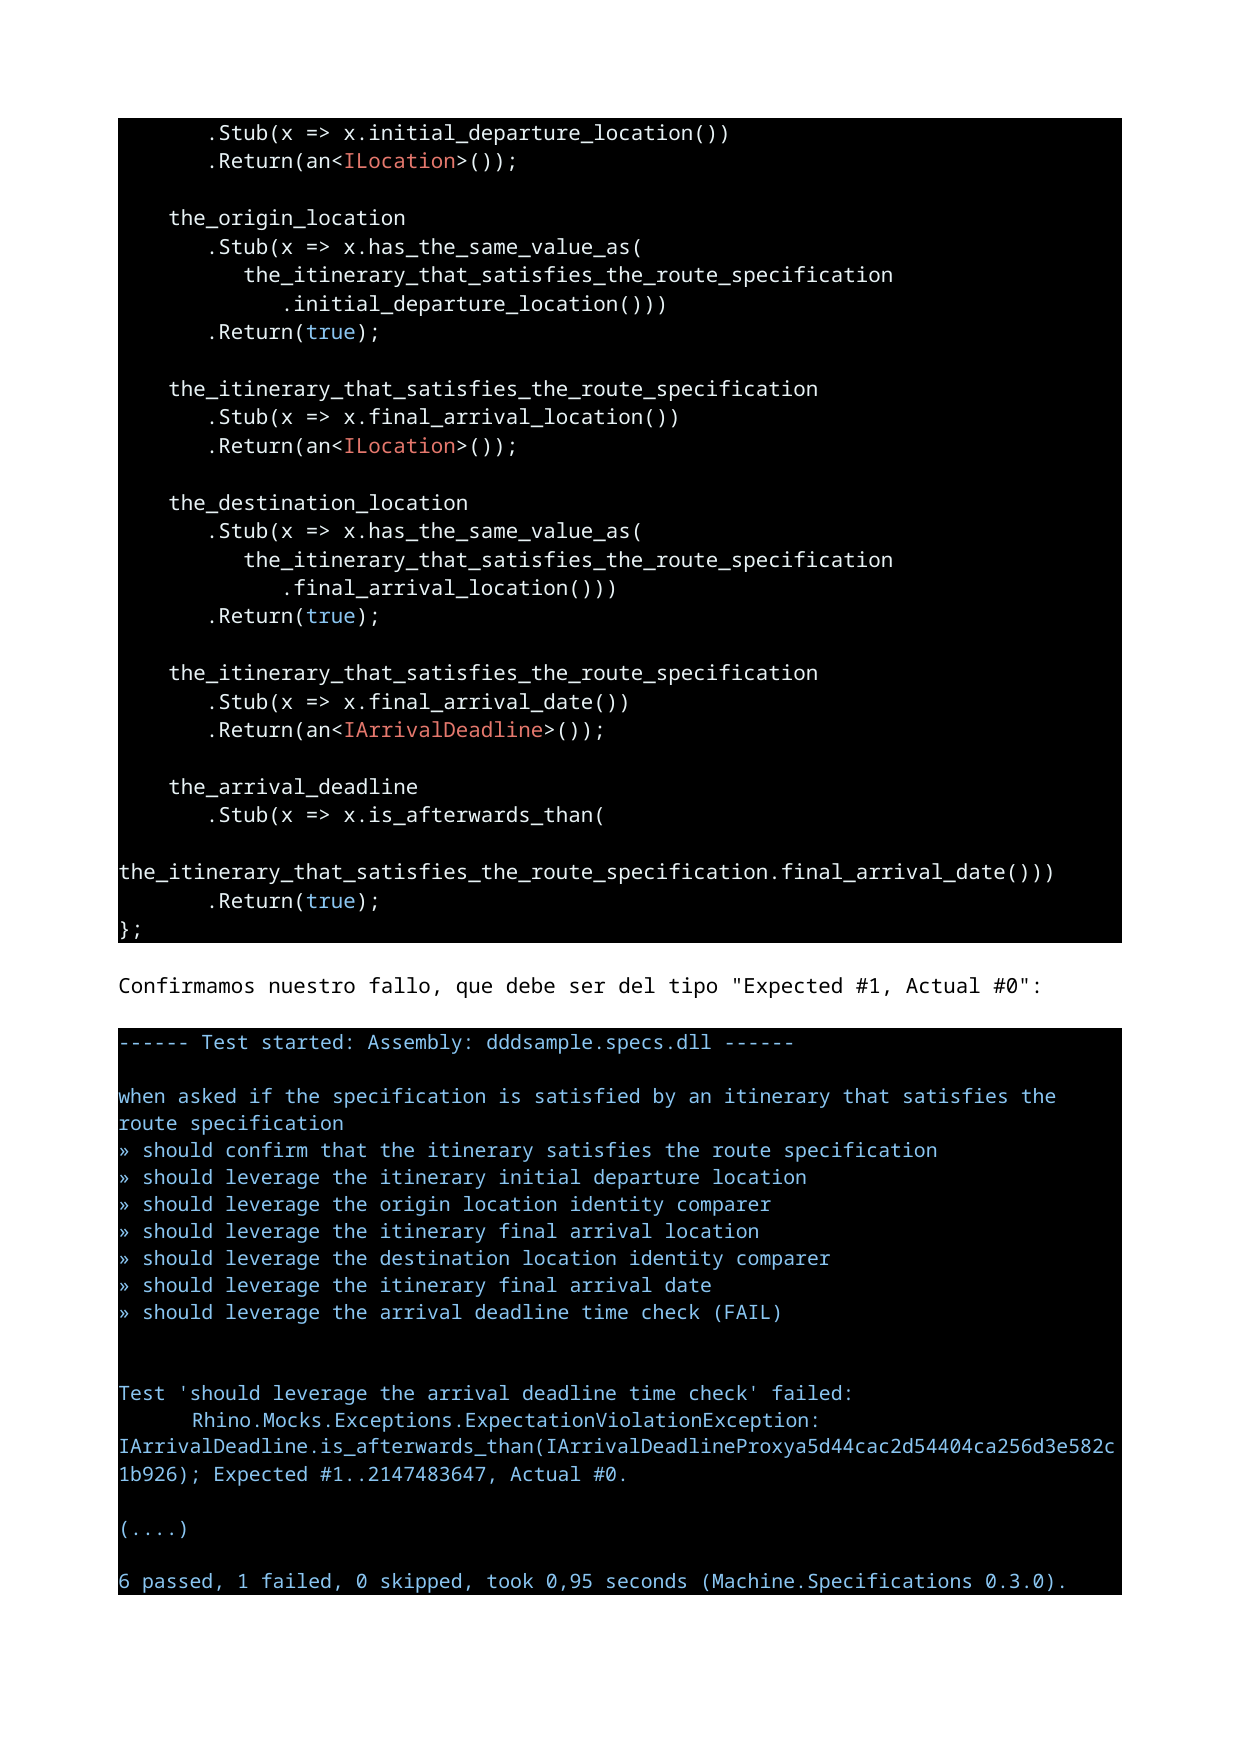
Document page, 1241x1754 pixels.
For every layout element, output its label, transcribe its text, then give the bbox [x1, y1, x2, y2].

text » should leverage the origin location identity comparer [118, 1190, 1122, 1217]
text .final_arrival_location())) [118, 573, 1122, 602]
text the_itinerary_that_satisfies_the_route_specification [118, 374, 1122, 402]
text .Stub(x => x.final_arrival_date()) [118, 687, 1122, 715]
text the_origin_location [118, 203, 1122, 232]
text Rhino.Mocks.Exceptions.ExpectationViolationException: IArrivalDeadline.is_afterwards_than(IArrivalDeadlineProxya5d44cac2d54404ca256d3e582c1b926); Expected #1..2147483647, Actual #0. [118, 1406, 1122, 1487]
text .Stub(x => x.has_the_same_value_as( [118, 232, 1122, 260]
text the_itinerary_that_satisfies_the_route_specification [118, 658, 1122, 687]
text the_arrival_deadline [118, 772, 1122, 801]
text » should confirm that the itinerary satisfies the route specification [118, 1136, 1122, 1163]
text Test 'should leverage the arrival deadline time check' failed: [118, 1379, 1122, 1406]
text .Return(true); [118, 602, 1122, 630]
text the_itinerary_that_satisfies_the_route_specification [118, 260, 1122, 289]
text the_itinerary_that_satisfies_the_route_specification [118, 545, 1122, 573]
text » should leverage the arrival deadline time check (FAIL) [118, 1298, 1122, 1325]
text .Return(an<ILocation>()); [118, 431, 1122, 459]
text .Return(true); [118, 886, 1122, 914]
text .Stub(x => x.initial_departure_location()) [118, 118, 1122, 147]
text when asked if the specification is satisfied by an itinerary that satisfies the route specification [118, 1082, 1122, 1136]
text » should leverage the destination location identity comparer [118, 1244, 1122, 1271]
text .Return(true); [118, 317, 1122, 346]
text » should leverage the itinerary final arrival date [118, 1271, 1122, 1298]
text .initial_departure_location())) [118, 289, 1122, 317]
text .Stub(x => x.is_afterwards_than( [118, 801, 1122, 829]
text » should leverage the itinerary initial departure location [118, 1163, 1122, 1190]
text .Return(an<IArrivalDeadline>()); [118, 715, 1122, 744]
text 6 passed, 1 failed, 0 skipped, took 0,95 seconds (Machine.Specifications 0.3.0). [118, 1568, 1122, 1595]
text .Return(an<ILocation>()); [118, 147, 1122, 175]
text .Stub(x => x.final_arrival_location()) [118, 402, 1122, 431]
text Confirmamos nuestro fallo, que debe ser del tipo "Expected #1, Actual #0": [118, 971, 1122, 1000]
text ------ Test started: Assembly: dddsample.specs.dll ------ [118, 1028, 1122, 1055]
text the_itinerary_that_satisfies_the_route_specification.final_arrival_date())) [118, 829, 1122, 886]
text (....) [118, 1514, 1122, 1541]
text » should leverage the itinerary final arrival location [118, 1217, 1122, 1244]
text }; [118, 914, 1122, 943]
text .Stub(x => x.has_the_same_value_as( [118, 516, 1122, 545]
text the_destination_location [118, 488, 1122, 516]
